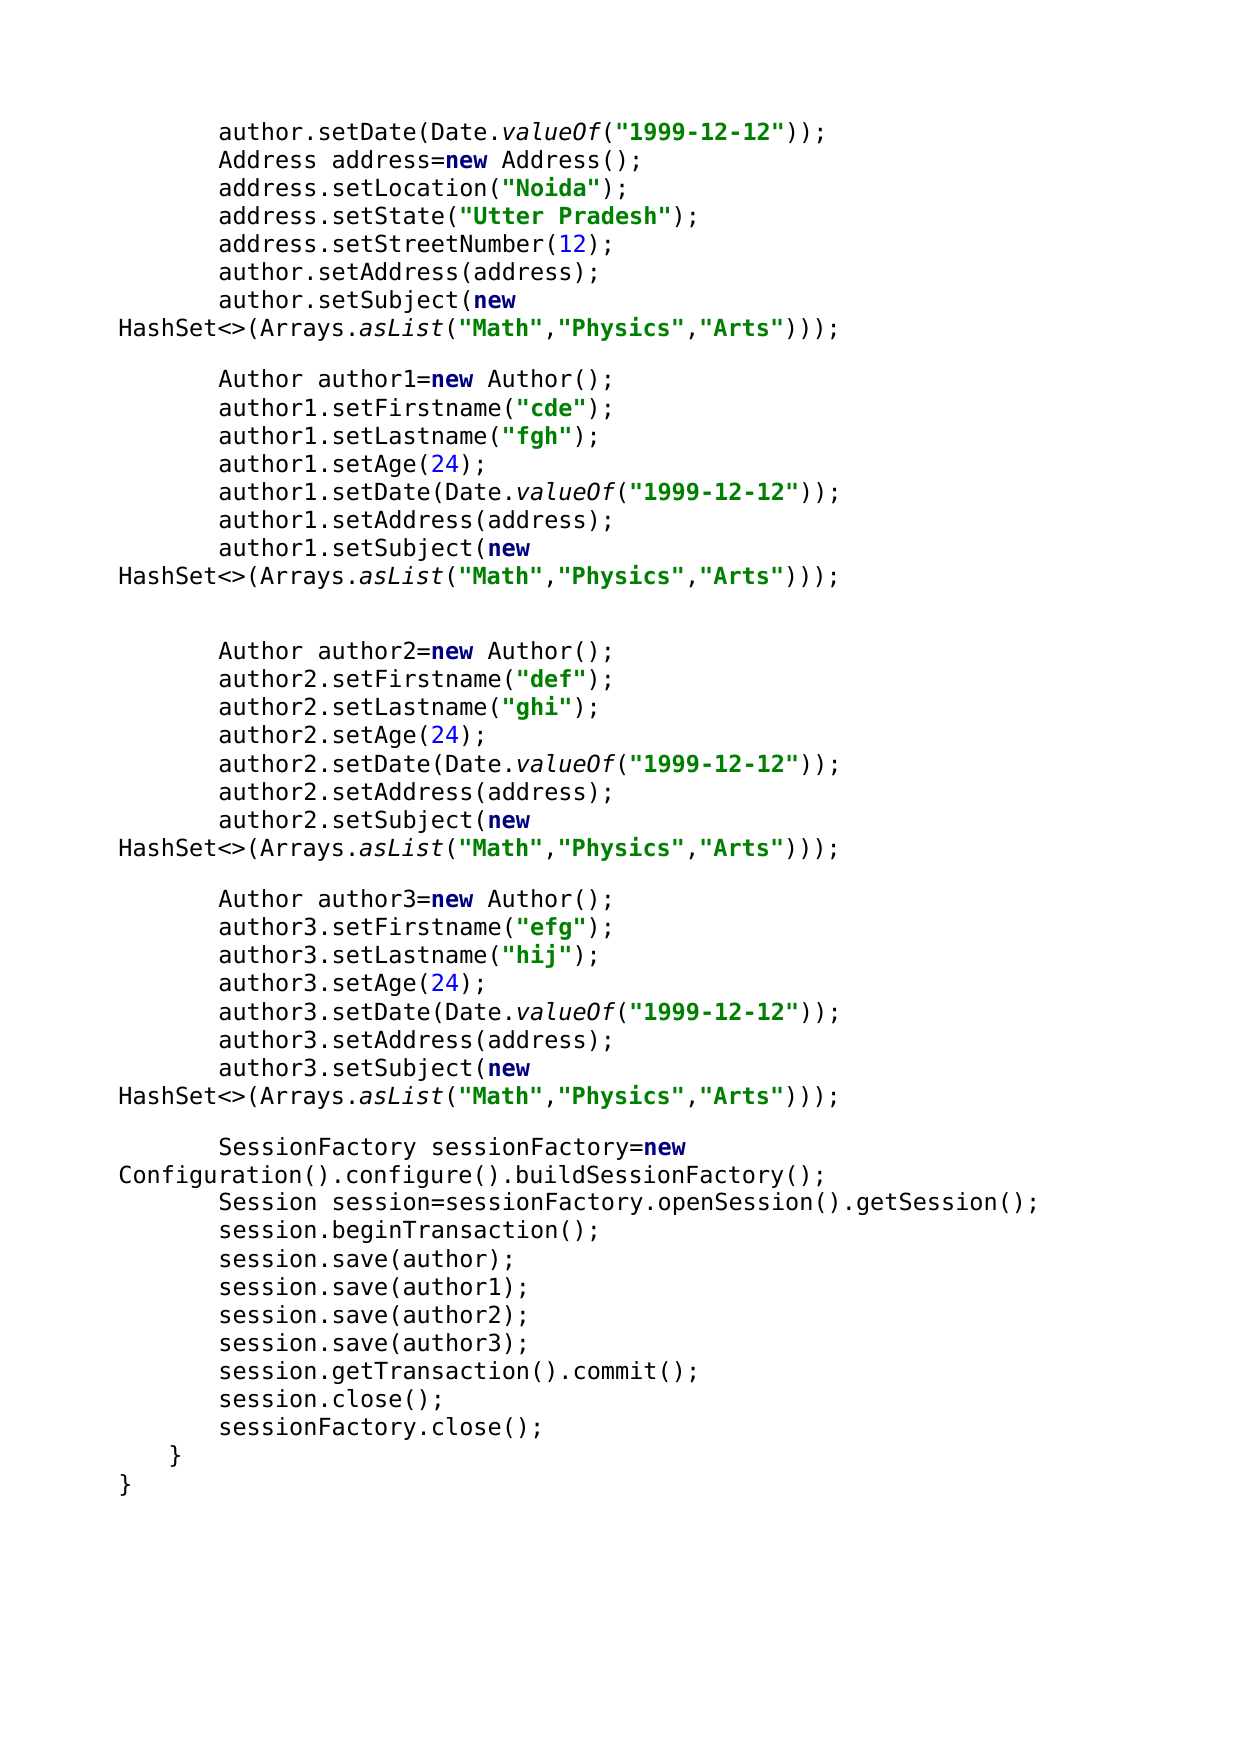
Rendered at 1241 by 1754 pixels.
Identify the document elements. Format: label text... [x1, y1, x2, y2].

text session.save(author2); [118, 1301, 1122, 1329]
text author2.setSubject(new HashSet<>(Arrays.asList("Math","Physics","Arts"))); [118, 806, 1122, 862]
text session.close(); [118, 1386, 1122, 1414]
text author2.setDate(Date.valueOf("1999-12-12")); [118, 750, 1122, 778]
text author1.setFirstname("cde"); [118, 394, 1122, 422]
text Address address=new Address(); [118, 146, 1122, 174]
text author2.setFirstname("def"); [118, 666, 1122, 694]
text session.save(author3); [118, 1329, 1122, 1358]
text author2.setAge(24); [118, 722, 1122, 750]
text Session session=sessionFactory.openSession().getSession(); [118, 1189, 1122, 1217]
text author1.setLastname("fgh"); [118, 422, 1122, 450]
text author1.setDate(Date.valueOf("1999-12-12")); [118, 478, 1122, 507]
text author3.setSubject(new HashSet<>(Arrays.asList("Math","Physics","Arts"))); [118, 1054, 1122, 1110]
text address.setState("Utter Pradesh"); [118, 202, 1122, 231]
text session.save(author); [118, 1245, 1122, 1273]
text } [118, 1470, 1122, 1498]
text Author author1=new Author(); [118, 366, 1122, 394]
text author.setDate(Date.valueOf("1999-12-12")); [118, 118, 1122, 146]
text author3.setAddress(address); [118, 1026, 1122, 1054]
text author1.setSubject(new HashSet<>(Arrays.asList("Math","Physics","Arts"))); [118, 535, 1122, 590]
text address.setLocation("Noida"); [118, 174, 1122, 202]
text author3.setDate(Date.valueOf("1999-12-12")); [118, 998, 1122, 1026]
text author1.setAge(24); [118, 450, 1122, 478]
text session.beginTransaction(); [118, 1217, 1122, 1245]
text address.setStreetNumber(12); [118, 231, 1122, 259]
text author3.setFirstname("efg"); [118, 914, 1122, 942]
text author1.setAddress(address); [118, 507, 1122, 535]
text Author author2=new Author(); [118, 638, 1122, 666]
text author2.setAddress(address); [118, 778, 1122, 806]
text author3.setAge(24); [118, 970, 1122, 998]
text session.getTransaction().commit(); [118, 1358, 1122, 1386]
text author3.setLastname("hij"); [118, 942, 1122, 970]
text } [118, 1442, 1122, 1470]
text Author author3=new Author(); [118, 886, 1122, 914]
text author2.setLastname("ghi"); [118, 694, 1122, 722]
text session.save(author1); [118, 1273, 1122, 1301]
text author.setAddress(address); [118, 259, 1122, 287]
text SessionFactory sessionFactory=new Configuration().configure().buildSessionFactory(); [118, 1133, 1122, 1189]
text sessionFactory.close(); [118, 1414, 1122, 1442]
text author.setSubject(new HashSet<>(Arrays.asList("Math","Physics","Arts"))); [118, 287, 1122, 342]
